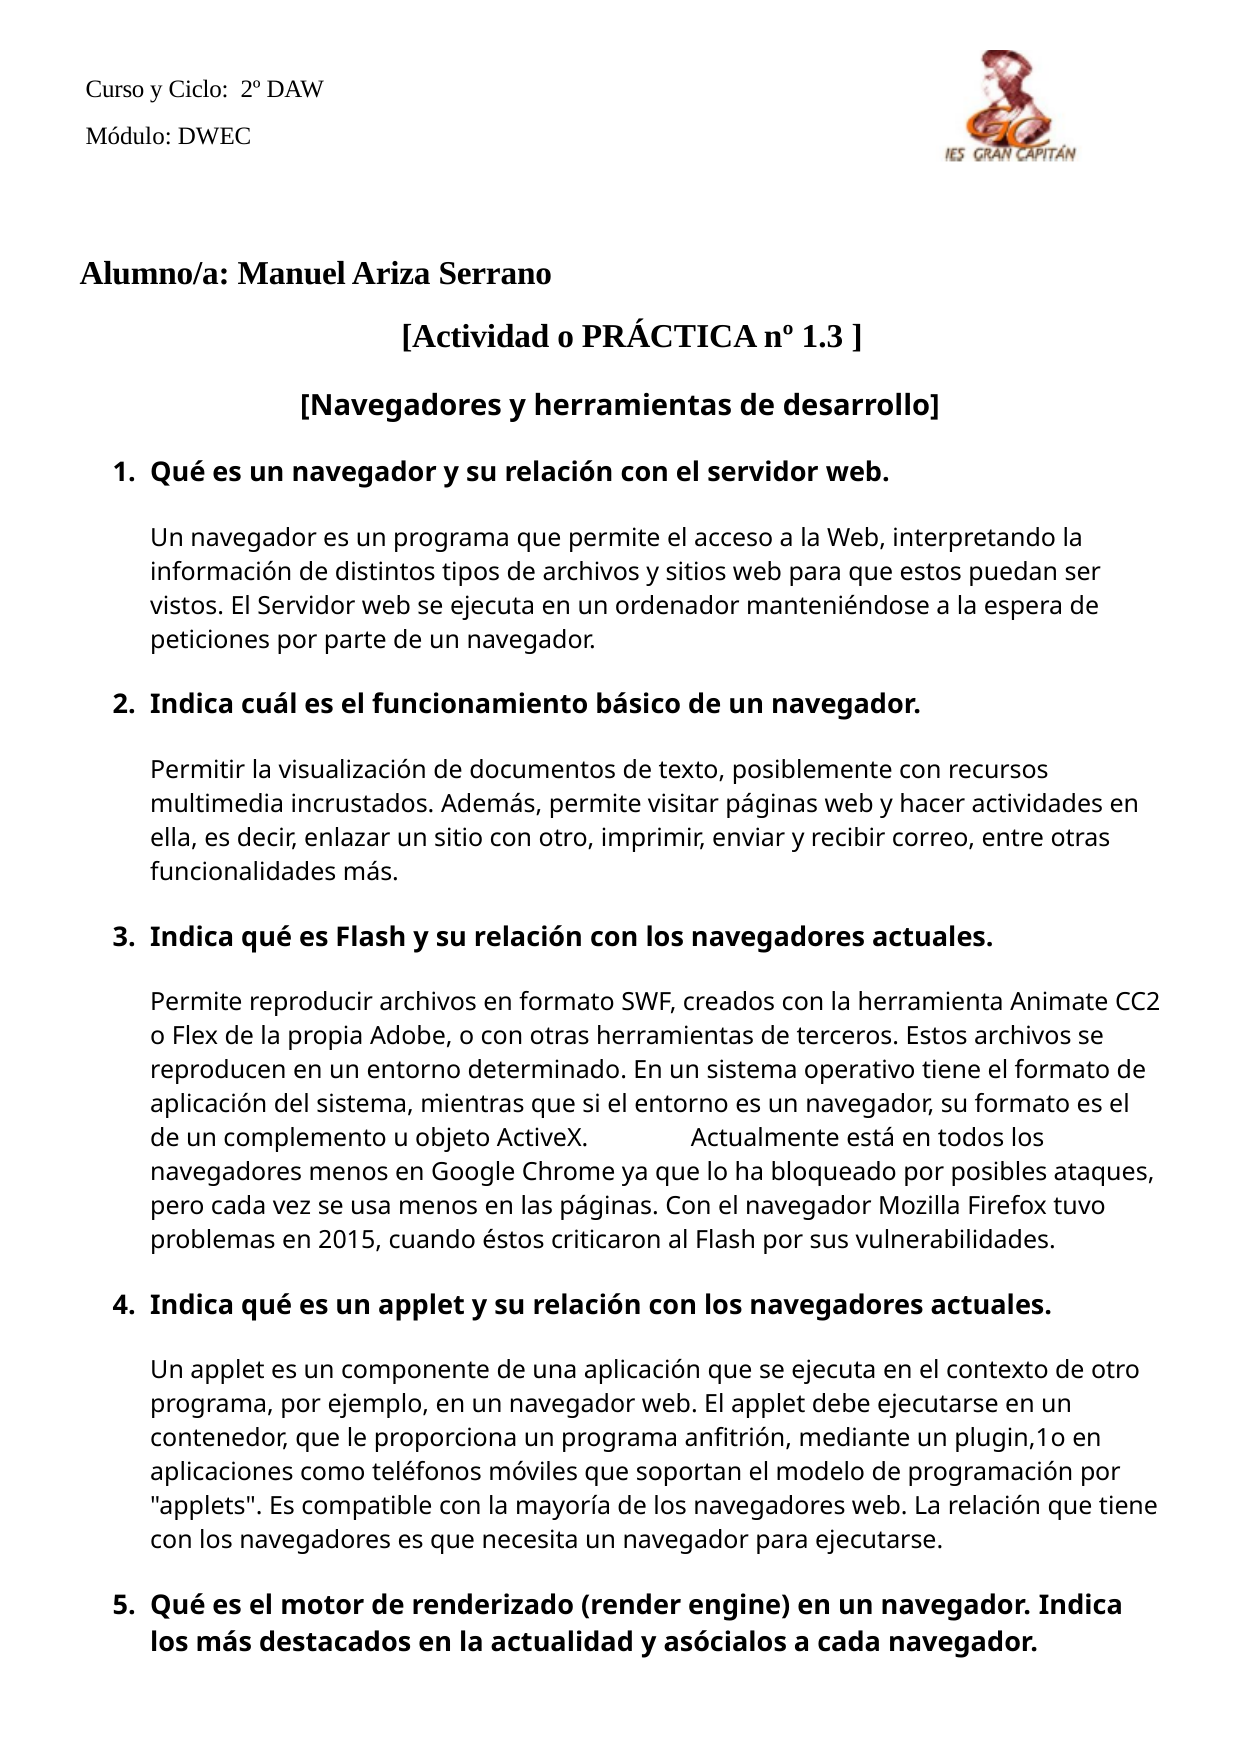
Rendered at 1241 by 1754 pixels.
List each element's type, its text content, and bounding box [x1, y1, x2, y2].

text Un applet es un componente de una aplicación que se ejecuta en el contexto de otro programa, por ejemplo, en un navegador web. El applet debe ejecutarse en un contenedor, que le proporciona un programa anfitrión, mediante un plugin,1​o en aplicaciones como teléfonos móviles que soportan el modelo de programación por "applets". Es compatible con la mayoría de los navegadores web. La relación que tiene con los navegadores es que necesita un navegador para ejecutarse. [150, 1352, 1165, 1556]
text [Navegadores y herramientas de desarrollo] [75, 384, 1165, 423]
list Indica cuál es el funcionamiento básico de un navegador. [112, 685, 1165, 722]
text Permite reproducir archivos en formato SWF, creados con la herramienta Animate CC2​ o Flex de la propia Adobe, o con otras herramientas de terceros. Estos archivos se reproducen en un entorno determinado. En un sistema operativo tiene el formato de aplicación del sistema, mientras que si el entorno es un navegador, su formato es el de un complemento u objeto ActiveX. Actualmente está en todos los navegadores menos en Google Chrome ya que lo ha bloqueado por posibles ataques, pero cada vez se usa menos en las páginas. Con el navegador Mozilla Firefox tuvo problemas en 2015, cuando éstos criticaron al Flash por sus vulnerabilidades. [150, 983, 1165, 1256]
list Indica qué es Flash y su relación con los navegadores actuales. [112, 917, 1165, 954]
list Qué es un navegador y su relación con el servidor web. [112, 453, 1165, 490]
text [Actividad o PRÁCTICA nº 1.3 ] [190, 321, 1073, 354]
list Indica qué es un applet y su relación con los navegadores actuales. [112, 1285, 1165, 1322]
text Permitir la visualización de documentos de texto, posiblemente con recursos multimedia incrustados. Además, permite visitar páginas web y hacer actividades en ella, es decir, enlazar un sitio con otro, imprimir, enviar y recibir correo, entre otras funcionalidades más. [150, 751, 1165, 888]
text Alumno/a: Manuel Ariza Serrano [79, 258, 1073, 291]
list Qué es el motor de renderizado (render engine) en un navegador. Indica los más destacados en la actualidad y asócialos a cada navegador. [112, 1586, 1165, 1659]
text Un navegador es un programa que permite el acceso a la Web, interpretando la información de distintos tipos de archivos y sitios web para que estos puedan ser vistos. El Servidor web se ejecuta en un ordenador manteniéndose a la espera de peticiones por parte de un navegador. [150, 519, 1165, 656]
